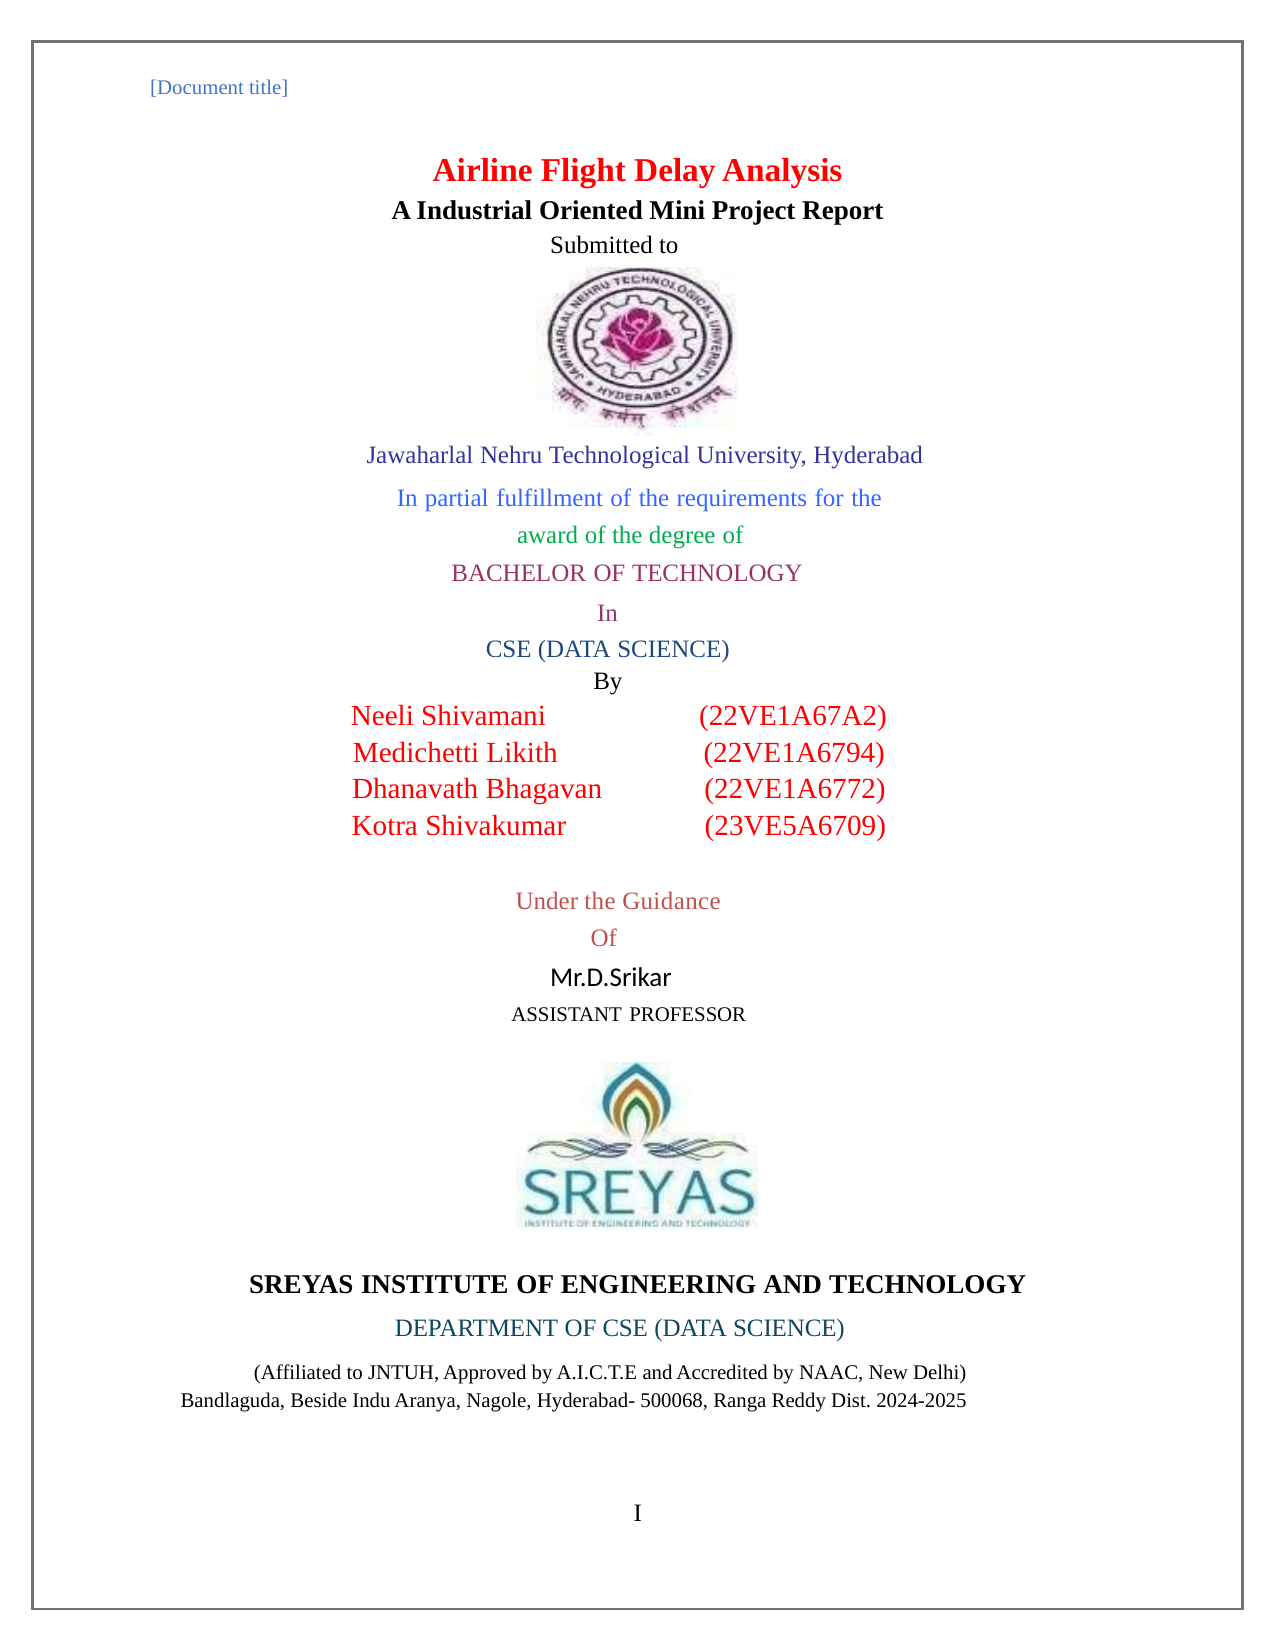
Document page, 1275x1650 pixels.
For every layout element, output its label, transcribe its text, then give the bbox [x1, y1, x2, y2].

text Kotra Shivakumar (23VE5A6709) [150, 808, 1087, 841]
text Of [372, 923, 1125, 951]
subtitle SREYAS INSTITUTE OF ENGINEERING AND TECHNOLOGY [150, 1268, 1125, 1299]
text ASSISTANT PROFESSOR [372, 1002, 1125, 1026]
text CSE (DATA SCIENCE) [218, 634, 997, 663]
text In [217, 598, 997, 627]
text Mr.D.Srikar [372, 959, 1125, 993]
text A Industrial Oriented Mini Project Report [150, 194, 1125, 226]
text In partial fulfillment of the requirements for the [372, 483, 1125, 512]
text By [218, 666, 997, 695]
text Jawaharlal Nehru Technological University, Hyderabad [298, 283, 1125, 469]
text Medichetti Likith (22VE1A6794) [150, 735, 1087, 768]
text (Affiliated to JNTUH, Approved by A.I.C.T.E and Accredited by NAAC, New Delhi) Bandlaguda, Beside Indu Aranya, Nagole, Hyderabad- 500068, Ranga Reddy Dist. 2024-2025 [150, 1360, 997, 1412]
text Airline Flight Delay Analysis [150, 150, 1125, 188]
text Dhanavath Bhagavan (22VE1A6772) [150, 771, 1087, 805]
text award of the degree of BACHELOR OF TECHNOLOGY [435, 521, 819, 587]
text Under the Guidance [372, 886, 1125, 915]
text Submitted to [150, 230, 1125, 259]
text DEPARTMENT OF CSE (DATA SCIENCE) [150, 1313, 997, 1342]
text Neeli Shivamani (22VE1A67A2) [150, 698, 1087, 732]
